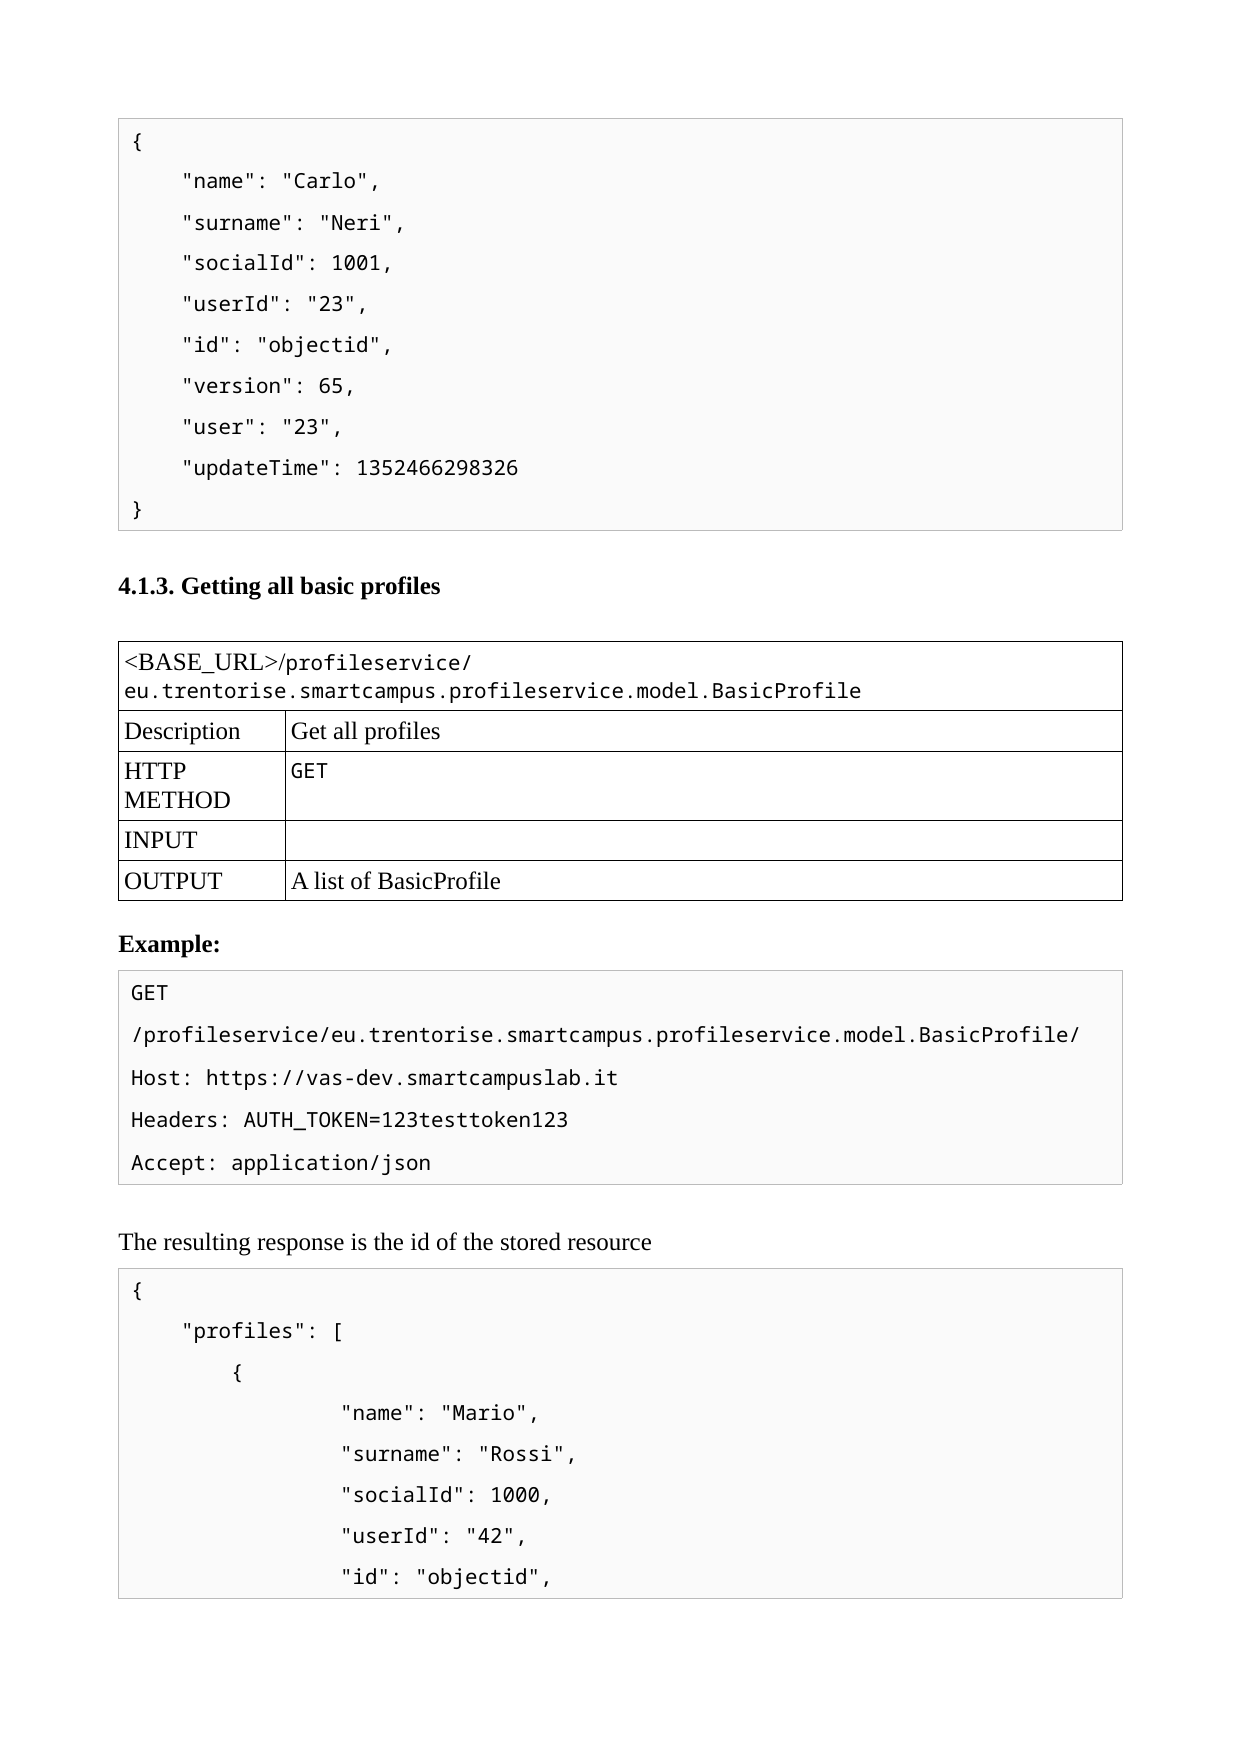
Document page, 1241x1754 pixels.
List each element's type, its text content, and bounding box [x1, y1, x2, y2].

table_cell OUTPUT [119, 861, 285, 900]
table_cell HTTP METHOD [119, 752, 285, 820]
text { [119, 1350, 1122, 1386]
table_cell Description [119, 711, 285, 751]
text 4.1.3. Getting all basic profiles [118, 571, 1122, 600]
text GET /profileservice/eu.trentorise.smartcampus.profileservice.model.BasicProfile/ [119, 971, 1122, 1049]
text "user": "23", [119, 405, 1122, 441]
text "profiles": [ [119, 1309, 1122, 1345]
text } [119, 487, 1122, 530]
text { [119, 1269, 1122, 1304]
text The resulting response is the id of the stored resource [118, 1227, 1122, 1256]
text "version": 65, [119, 364, 1122, 400]
text "socialId": 1001, [119, 241, 1122, 277]
table_cell [286, 821, 1122, 860]
text "surname": "Neri", [119, 200, 1122, 236]
table_cell GET [286, 752, 1122, 820]
text "userId": "23", [119, 282, 1122, 318]
table_cell Get all profiles [286, 711, 1122, 751]
text Example: [118, 929, 1122, 958]
table_cell INPUT [119, 821, 285, 860]
text "id": "objectid", [119, 1554, 1122, 1598]
text { [119, 119, 1122, 154]
text Headers: AUTH_TOKEN=123testtoken123 [119, 1098, 1122, 1134]
text Accept: application/json [119, 1141, 1122, 1184]
text "surname": "Rossi", [119, 1432, 1122, 1468]
text "userId": "42", [119, 1514, 1122, 1550]
text Host: https://vas-dev.smartcampuslab.it [119, 1055, 1122, 1091]
table_cell A list of BasicProfile [286, 861, 1122, 900]
text "name": "Carlo", [119, 159, 1122, 195]
table_header <BASE_URL>/profileservice/eu.trentorise.smartcampus.profileservice.model.BasicProfile [119, 642, 1122, 710]
text "socialId": 1000, [119, 1473, 1122, 1509]
text "id": "objectid", [119, 323, 1122, 359]
text "name": "Mario", [119, 1391, 1122, 1427]
text "updateTime": 1352466298326 [119, 446, 1122, 482]
